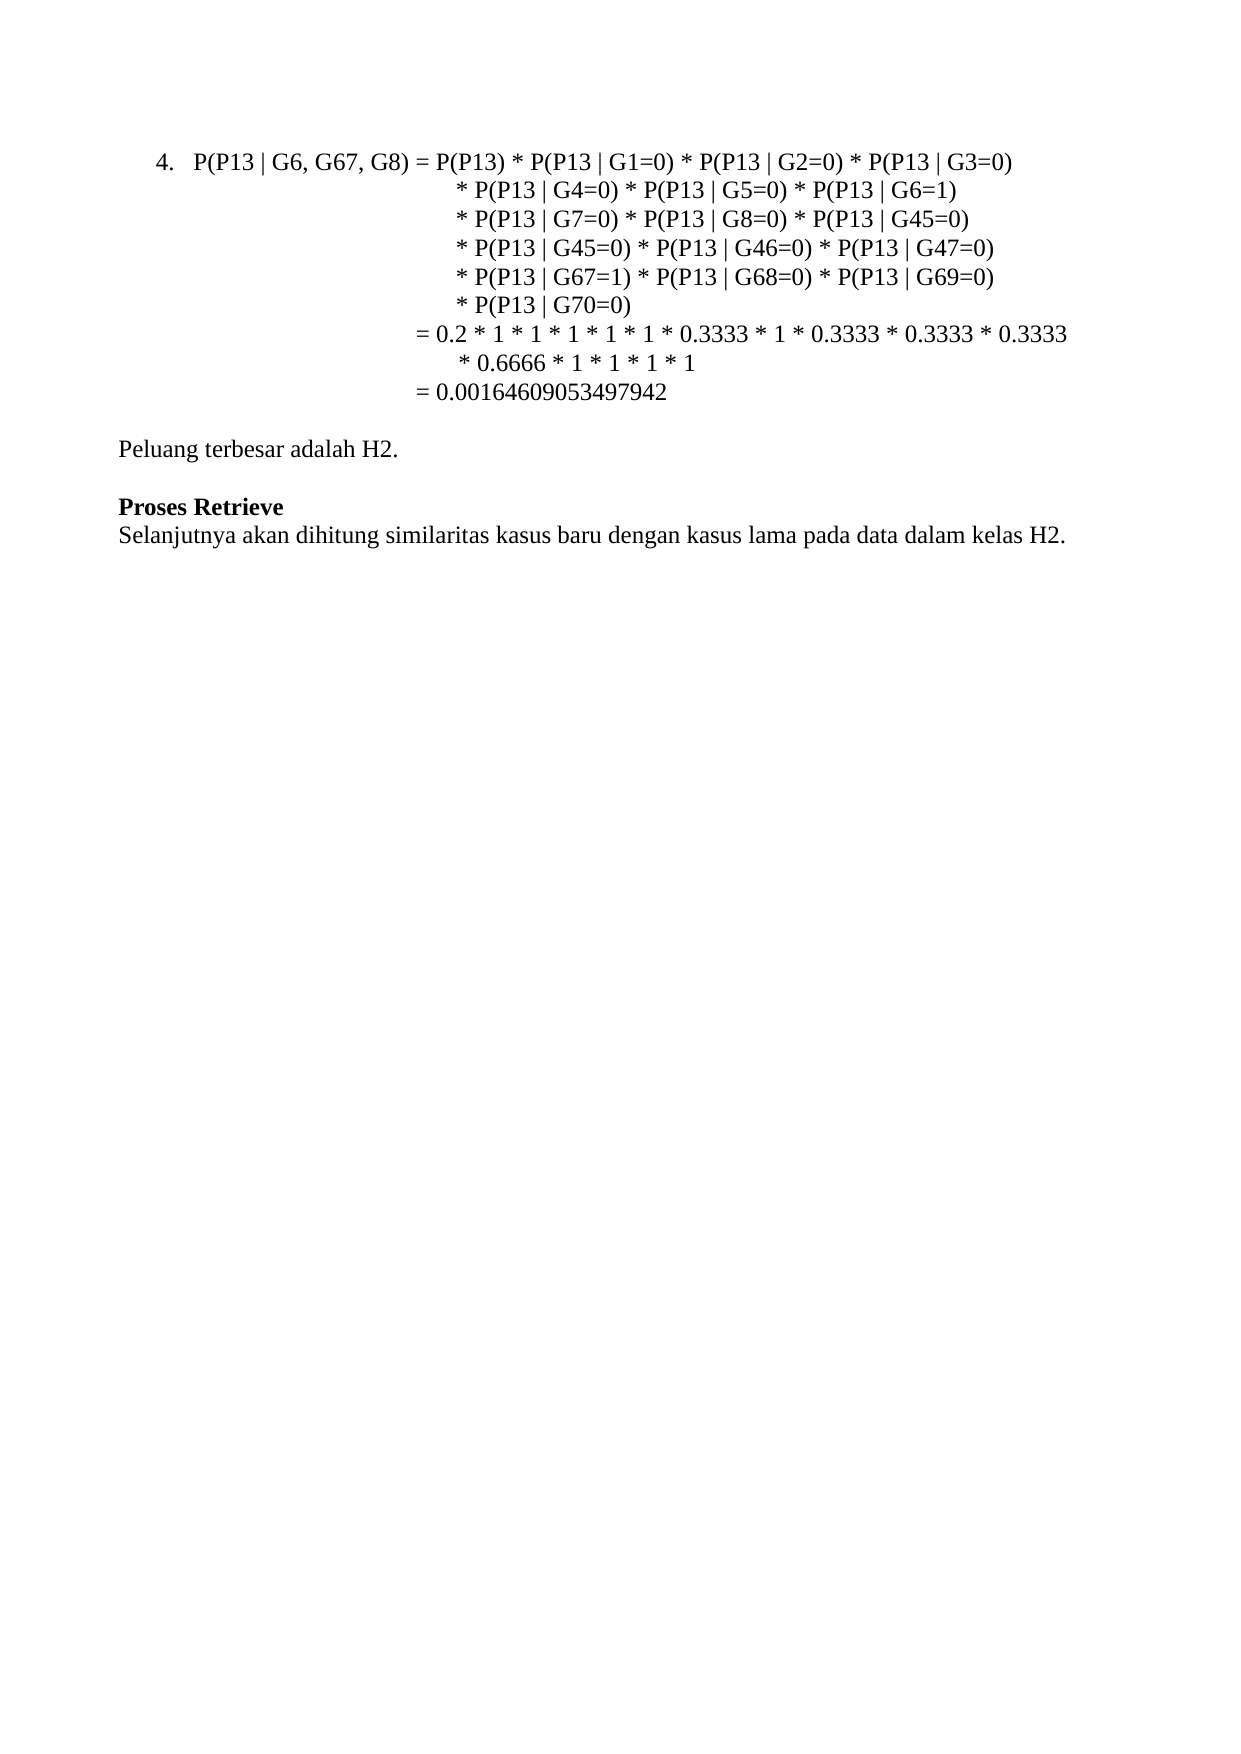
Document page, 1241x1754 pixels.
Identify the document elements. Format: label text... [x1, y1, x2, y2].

list * P(P13 | G45=0) * P(P13 | G46=0) * P(P13 | G47=0) [418, 233, 1122, 262]
list * P(P13 | G67=1) * P(P13 | G68=0) * P(P13 | G69=0) [418, 262, 1122, 291]
text Proses Retrieve [118, 492, 1122, 521]
text = 0.2 * 1 * 1 * 1 * 1 * 1 * 0.3333 * 1 * 0.3333 * 0.3333 * 0.3333 [118, 319, 1122, 348]
text = 0.00164609053497942 [118, 377, 1122, 406]
list P(P13 | G6, G67, G8) = P(P13) * P(P13 | G1=0) * P(P13 | G2=0) * P(P13 | G3=0) [156, 147, 1122, 176]
list * P(P13 | G4=0) * P(P13 | G5=0) * P(P13 | G6=1) [418, 176, 1122, 204]
text Peluang terbesar adalah H2. [118, 434, 1122, 463]
list * P(P13 | G70=0) [418, 291, 1122, 319]
text * 0.6666 * 1 * 1 * 1 * 1 [118, 348, 1122, 377]
text Selanjutnya akan dihitung similaritas kasus baru dengan kasus lama pada data dalam kelas H2. [118, 521, 1122, 549]
list * P(P13 | G7=0) * P(P13 | G8=0) * P(P13 | G45=0) [418, 204, 1122, 233]
